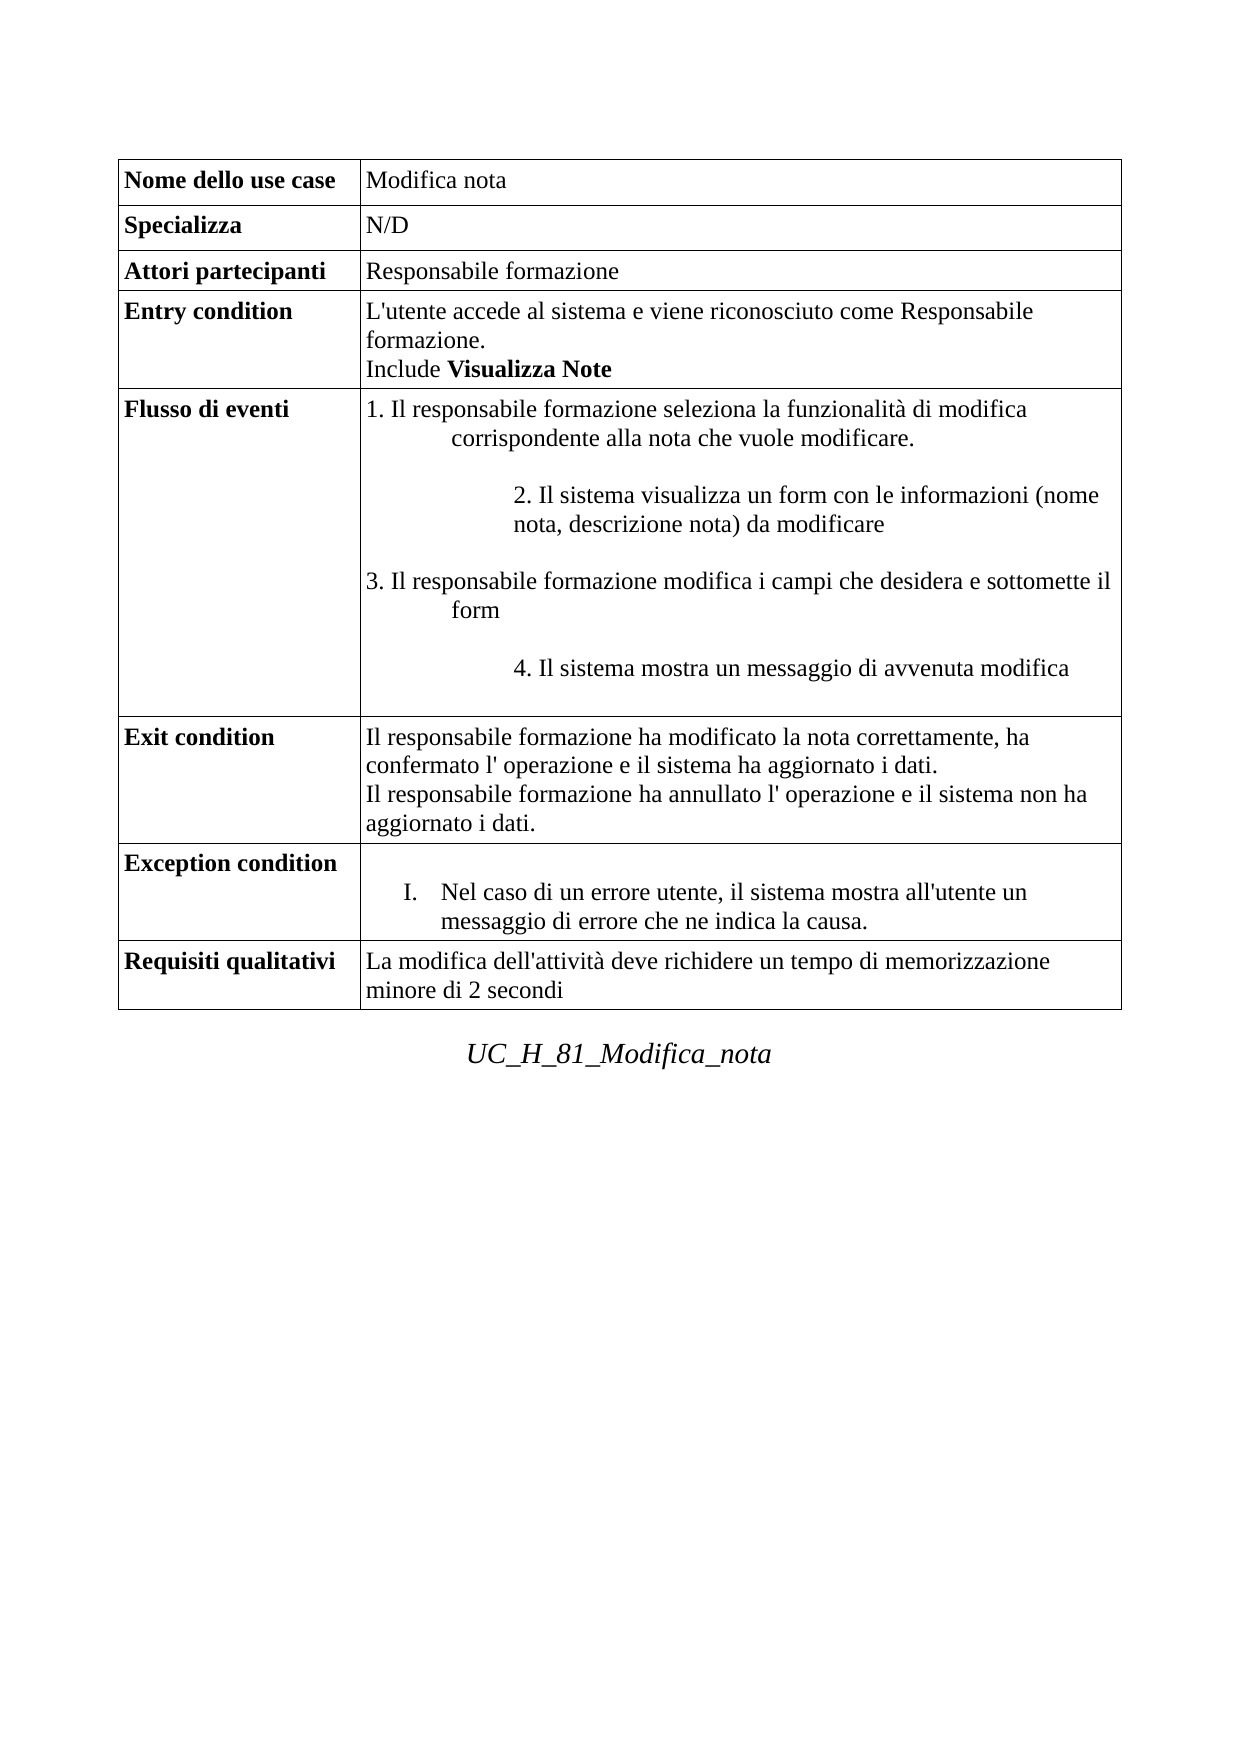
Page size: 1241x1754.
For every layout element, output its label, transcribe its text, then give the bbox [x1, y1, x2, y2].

table_cell Nel caso di un errore utente, il sistema mostra all'utente un messaggio di errore che ne indica la causa. [361, 844, 1121, 940]
table_cell L'utente accede al sistema e viene riconosciuto come Responsabile formazione. Include Visualizza Note [361, 291, 1121, 388]
table_cell La modifica dell'attività deve richidere un tempo di memorizzazione minore di 2 secondi [361, 941, 1121, 1009]
table_header Nome dello use case [119, 160, 360, 205]
text UC_H_81_Modifica_nota [118, 1036, 1122, 1069]
table_cell Entry condition [119, 291, 360, 388]
table_cell Il responsabile formazione ha modificato la nota correttamente, ha confermato l' operazione e il sistema ha aggiornato i dati. Il responsabile formazione ha annullato l' operazione e il sistema non ha aggiornato i dati. [361, 717, 1121, 842]
table_cell N/D [361, 206, 1121, 250]
table_cell Flusso di eventi [119, 389, 360, 716]
table_header Modifica nota [361, 160, 1121, 205]
table_cell Specializza [119, 206, 360, 250]
table_cell Requisiti qualitativi [119, 941, 360, 1009]
table_cell Attori partecipanti [119, 251, 360, 290]
table_cell Exception condition [119, 844, 360, 940]
table_cell Exit condition [119, 717, 360, 842]
table_cell Responsabile formazione [361, 251, 1121, 290]
table_cell Il responsabile formazione seleziona la funzionalità di modifica corrispondente alla nota che vuole modificare. Il sistema visualizza un form con le informazioni (nome nota, descrizione nota) da modificare Il responsabile formazione modifica i campi che desidera e sottomette il form Il sistema mostra un messaggio di avvenuta modifica [361, 389, 1121, 716]
